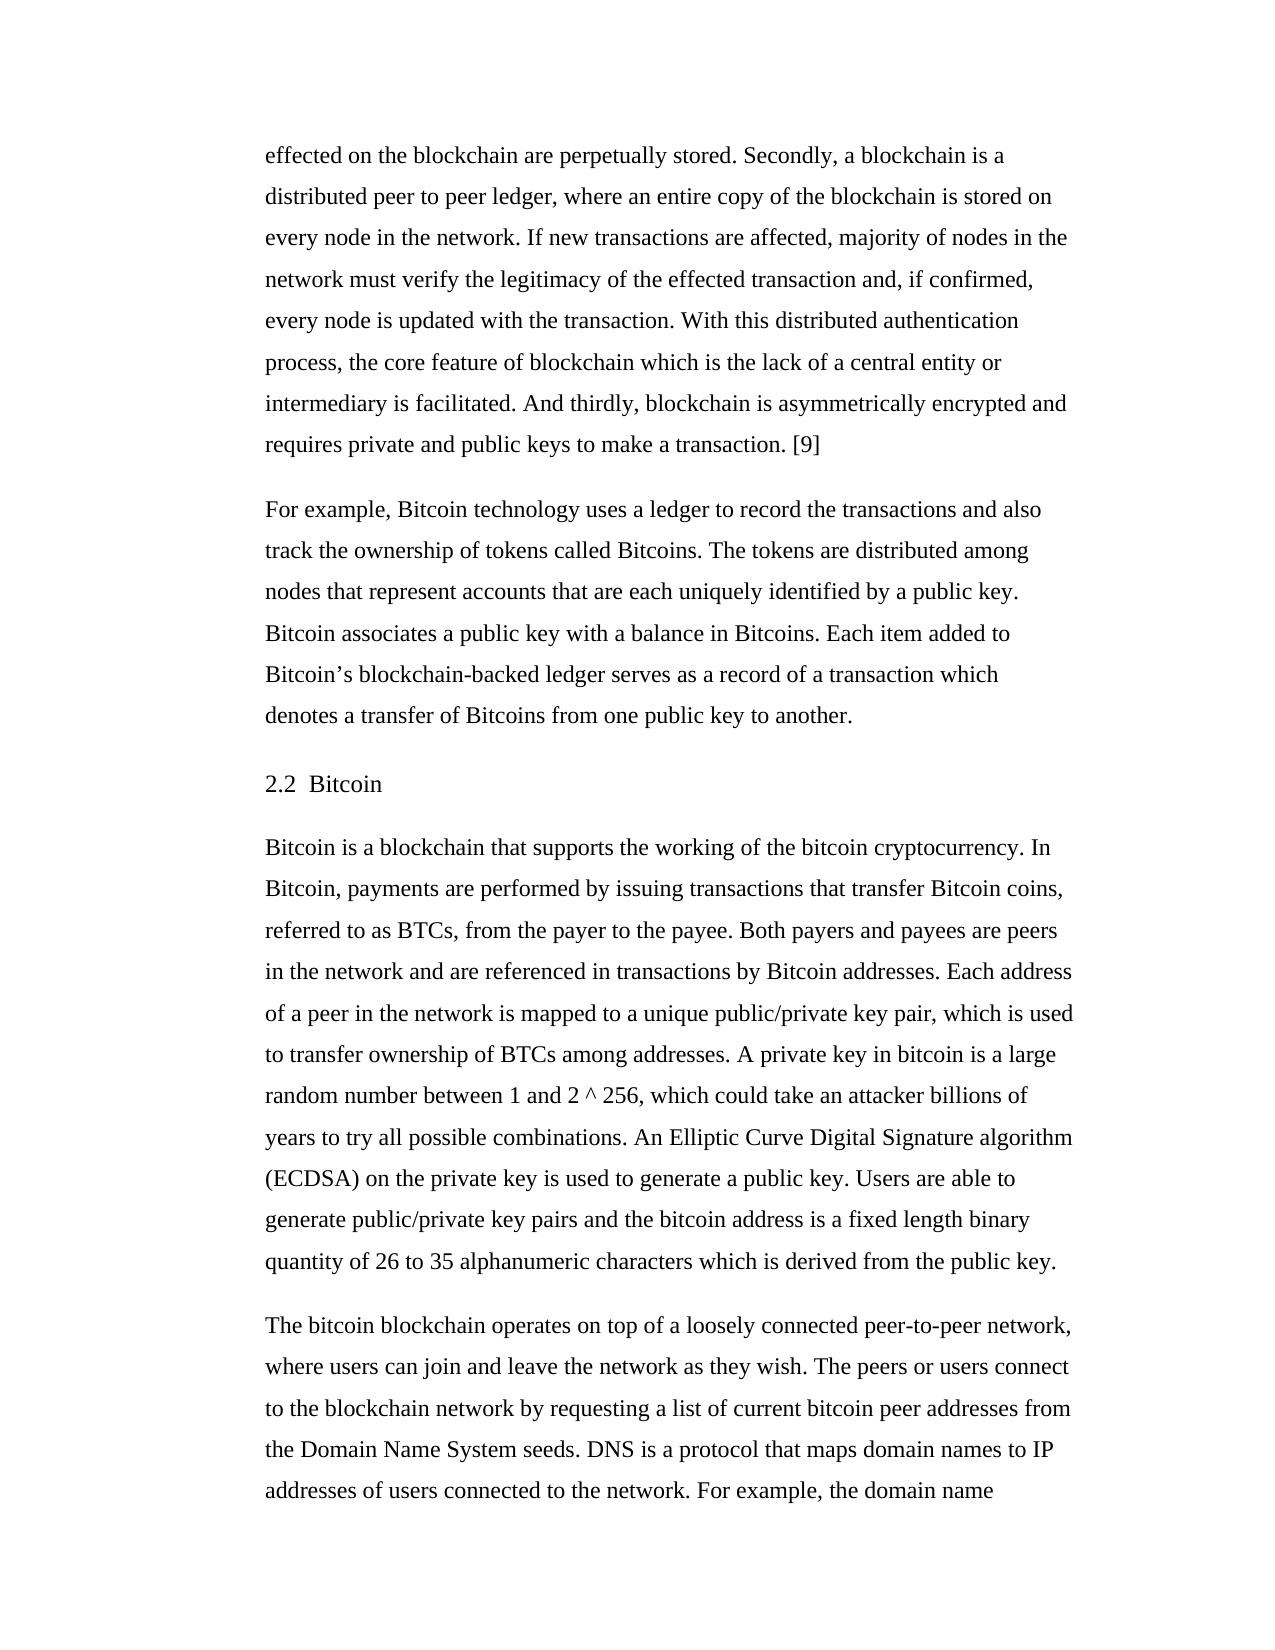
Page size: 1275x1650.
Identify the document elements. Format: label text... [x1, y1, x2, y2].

text The bitcoin blockchain operates on top of a loosely connected peer-to-peer network, where users can join and leave the network as they wish. The peers or users connect to the blockchain network by requesting a list of current bitcoin peer addresses from the Domain Name System seeds. DNS is a protocol that maps domain names to IP addresses of users connected to the network. For example, the domain name [265, 1311, 1078, 1504]
text Bitcoin is a blockchain that supports the working of the bitcoin cryptocurrency. In Bitcoin, payments are performed by issuing transactions that transfer Bitcoin coins, referred to as BTCs, from the payer to the payee. Both payers and payees are peers in the network and are referenced in transactions by Bitcoin addresses. Each address of a peer in the network is mapped to a unique public/private key pair, which is used to transfer ownership of BTCs among addresses. A private key in bitcoin is a large random number between 1 and 2 ^ 256, which could take an attacker billions of years to try all possible combinations. An Elliptic Curve Digital Signature algorithm (ECDSA) on the private key is used to generate a public key. Users are able to generate public/private key pairs and the bitcoin address is a fixed length binary quantity of 26 to 35 alphanumeric characters which is derived from the public key. [265, 833, 1078, 1274]
text effected on the blockchain are perpetually stored. Secondly, a blockchain is a distributed peer to peer ledger, where an entire copy of the blockchain is stored on every node in the network. If new transactions are affected, majority of nodes in the network must verify the legitimacy of the effected transaction and, if confirmed, every node is updated with the transaction. With this distributed authentication process, the core feature of blockchain which is the lack of a central entity or intermediary is facilitated. And thirdly, blockchain is asymmetrically encrypted and requires private and public keys to make a transaction. [9] [265, 141, 1078, 458]
text For example, Bitcoin technology uses a ledger to record the transactions and also track the ownership of tokens called Bitcoins. The tokens are distributed among nodes that represent accounts that are each uniquely identified by a public key. Bitcoin associates a public key with a balance in Bitcoins. Each item added to Bitcoin’s blockchain-backed ledger serves as a record of a transaction which denotes a transfer of Bitcoins from one public key to another. [265, 494, 1078, 729]
text 2.2 Bitcoin [265, 769, 1126, 798]
